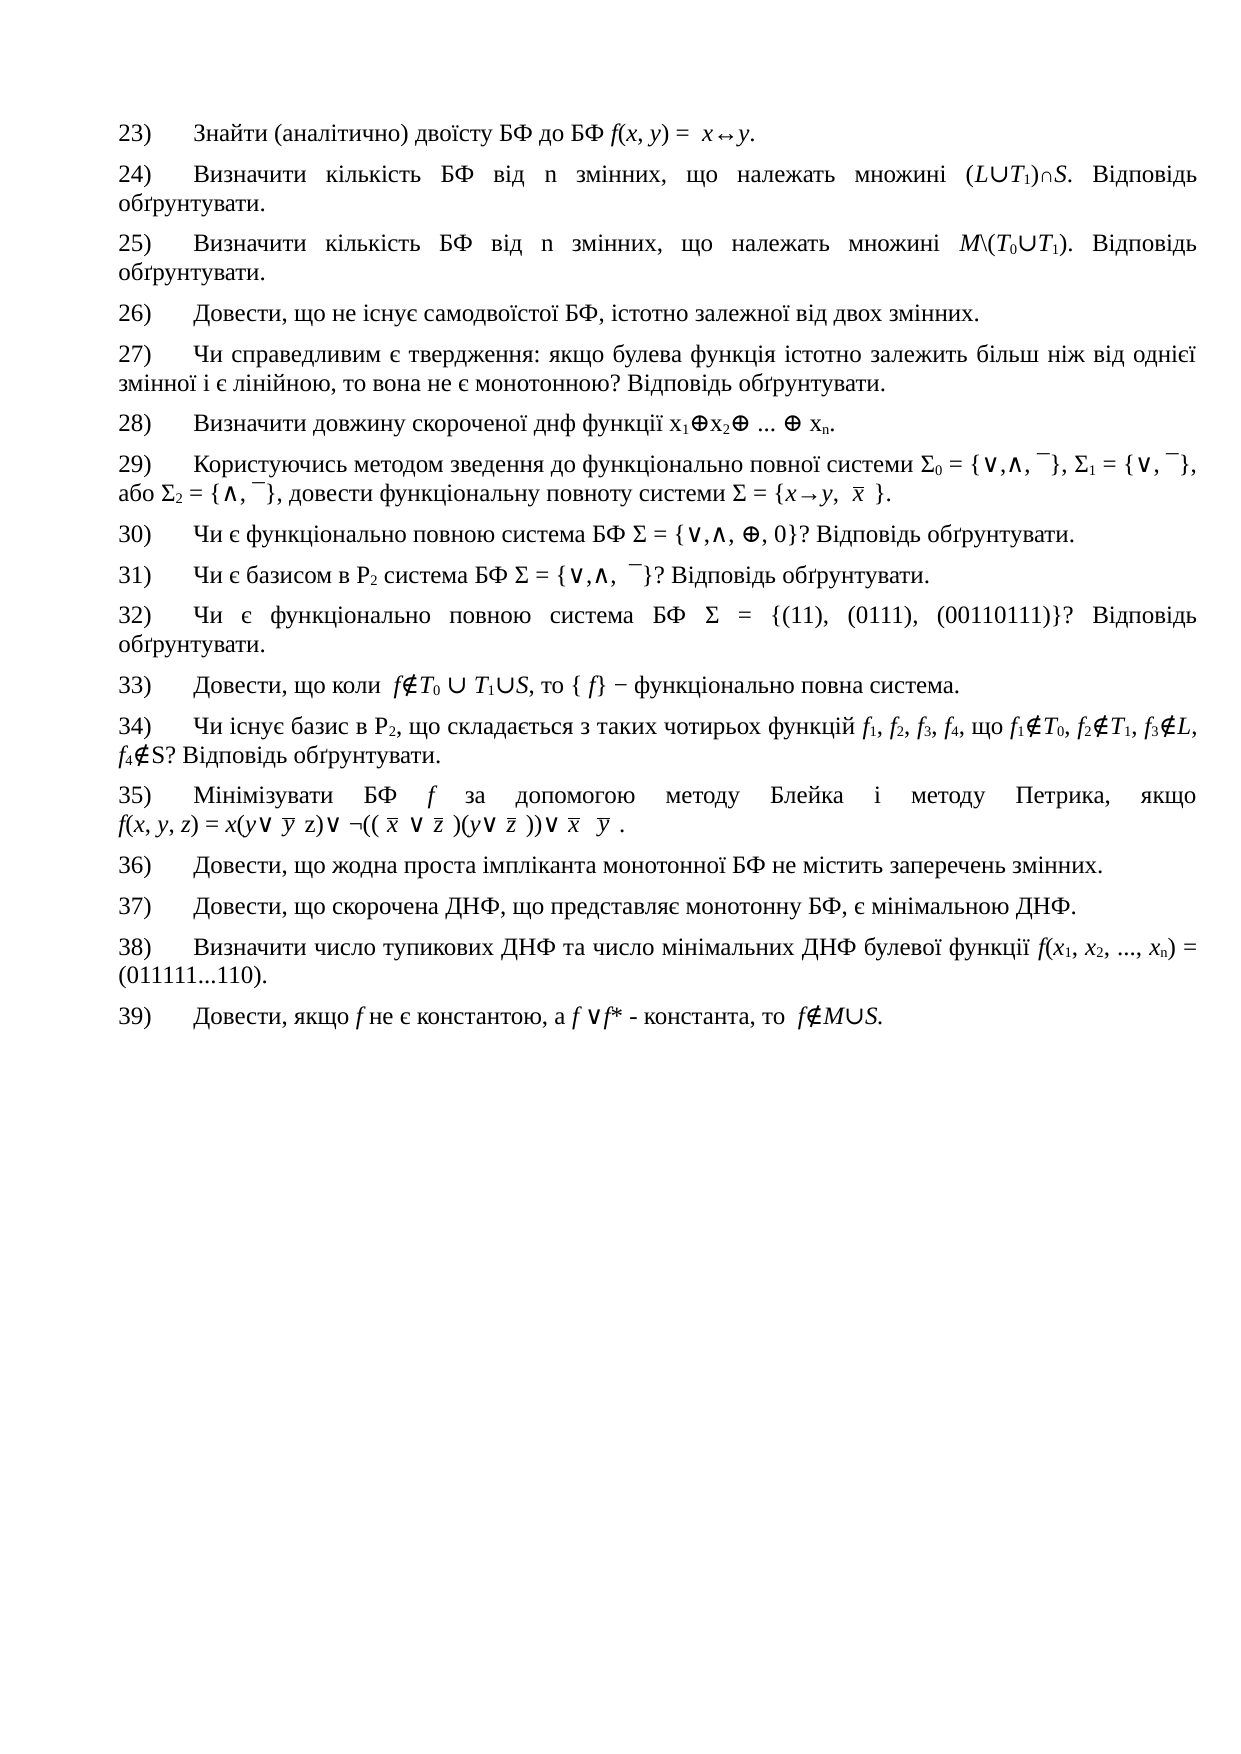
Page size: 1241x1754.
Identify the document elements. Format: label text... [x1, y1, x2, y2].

list Чи справедливим є твердження: якщо булева функція істотно залежить більш ніж від однієї змінної і є лінійною, то вона не є монотонною? Відповідь обґрунтувати. [118, 339, 1197, 396]
list Чи є функціонально повною система БФ Σ = {(11), (0111), (00110111)}? Відповідь обґрунтувати. [118, 601, 1197, 658]
list Довести, якщо f не є константою, а f ∨f* - константа, то f∉М∪S. [118, 1001, 1197, 1030]
list Довести, що жодна проста імпліканта монотонної БФ не містить заперечень змінних. [118, 850, 1197, 879]
list Чи існує базис в P2, що складається з таких чотирьох функцій f1, f2, f3, f4, що f1∉Т0, f2∉Т1, f3∉L, f4∉S? Відповідь обґрунтувати. [118, 711, 1197, 768]
list Визначити число тупикових ДНФ та число мінімальних ДНФ булевої функції f(х1, х2, ..., хn) = (011111...110). [118, 932, 1197, 989]
list Визначити кількість БФ від n змінних, що належать множині М\(Т0∪Т1). Відповідь обґрунтувати. [118, 228, 1197, 286]
list Довести, що скорочена ДНФ, що представляє монотонну БФ, є мінімальною ДНФ. [118, 891, 1197, 920]
list Чи є базисом в Р2 система БФ Σ = {∨,∧, ¯}? Відповідь обґрунтувати. [118, 560, 1197, 588]
list Визначити довжину скороченої днф функції х1⊕х2⊕ ... ⊕ хn. [118, 408, 1197, 437]
list Довести, що коли f∉Т0 ∪ Т1∪S, то { f} − функціонально повна система. [118, 670, 1197, 699]
list Довести, що не існує самодвоїстої БФ, істотно залежної від двох змінних. [118, 298, 1197, 327]
list Мінімізувати БФ f за допомогою методу Блейка і методу Петрика, якщо f(x, y, z) = x(у∨z)∨ ¬((∨)(у∨))∨. [118, 781, 1197, 838]
list Визначити кількість БФ від n змінних, що належать множині (L∪Т1)∩S. Відповідь обґрунтувати. [118, 159, 1197, 216]
list Користуючись методом зведення до функціонально повної системи Σ0 = {∨,∧, ¯}, Σ1 = {∨, ¯}, або Σ2 = {∧, ¯}, довести функціональну повноту системи Σ = {х→у, }. [118, 449, 1197, 507]
list Знайти (аналітично) двоїсту БФ до БФ f(x, y) = x↔y. [118, 118, 1197, 147]
list Чи є функціонально повною система БФ Σ = {∨,∧, ⊕, 0}? Відповідь обґрунтувати. [118, 519, 1197, 548]
